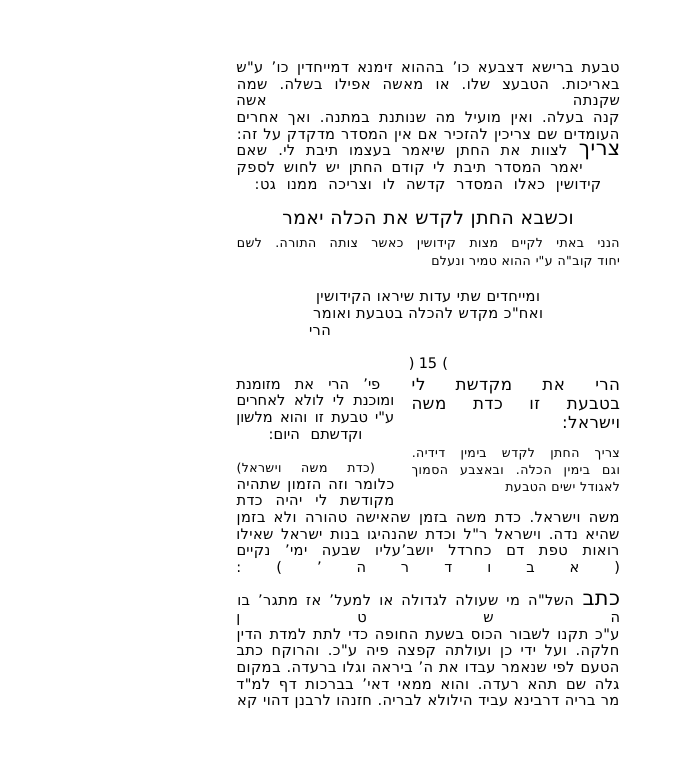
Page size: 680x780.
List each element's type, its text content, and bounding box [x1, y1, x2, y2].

text ) 15 ( [236, 355, 620, 372]
text קנה בעלה. ואין מועיל מה שנותנת במתנה. ואך אחרים [236, 109, 620, 126]
text הרי [236, 322, 620, 338]
text ואח"כ מקדש להכלה בטבעת ואומר [236, 305, 620, 322]
table_header פי’ הרי את מזומנת ומוכנת לי לולא לאחרים ע"י טבעת זו והוא מלשון וקדשתם היום: (כדת משה וישראל) כלומר וזה הזמון שתהיה מקודשת לי יהיה כדת [236, 376, 394, 509]
text יחוד קוב"ה ע"י ההוא טמיר ונעלם [236, 251, 620, 269]
text רואות טפת דם כחרדל יושב’עליו שבעה ימי’ נקיים (אבודרה’): [236, 542, 620, 576]
text כתב השל"ה מי שעולה לגדולה או למעל’ אז מתגר’ בו השטן [236, 592, 620, 626]
text הטעם לפי שנאמר עבדו את ה’ ביראה וגלו ברעדה. במקום [236, 659, 620, 676]
text העומדים שם צריכין להזכיר אם אין המסדר מדקדק על זה: [236, 126, 620, 142]
table_header [394, 376, 412, 509]
text ומייחדים שתי עדות שיראו הקידושין [236, 288, 620, 305]
text גלה שם תהא רעדה. והוא ממאי דאי’ בברכות דף למ"ד [236, 676, 620, 692]
text באריכות. הטבעצ שלו. או מאשה אפילו בשלה. שמה שקנתה אשה [236, 76, 620, 109]
text הנני באתי לקיים מצות קידושין כאשר צותה התורה. לשם [236, 232, 620, 251]
table_header הרי את מקדשת לי בטבעת זו כדת משה וישראל: צריך החתן לקדש בימין דידיה. וגם בימין הכלה. ובאצבע הסמוך לאגודל ישים הטבעת [412, 376, 620, 509]
text וכשבא החתן לקדש את הכלה יאמר [236, 209, 620, 228]
text יאמר המסדר תיבת לי קודם החתן יש לחוש לספק [236, 159, 620, 176]
text קידושין כאלו המסדר קדשה לו וצריכה ממנו גט: [236, 176, 620, 192]
text שהיא נדה. וישראל ר"ל וכדת שהנהיגו בנות ישראל שאילו [236, 526, 620, 542]
text ע"כ תקנו לשבור הכוס בשעת החופה כדי לתת למדת הדין [236, 626, 620, 642]
text טבעת ברישא דצבעא כו’ בההוא זימנא דמייחדין כו’ ע"ש [236, 59, 620, 76]
text משה וישראל. כדת משה בזמן שהאישה טהורה ולא בזמן [236, 509, 620, 526]
text צריך לצוות את החתן שיאמר בעצמו תיבת לי. שאם [236, 142, 620, 159]
text חלקה. ועל ידי כן ועולתה קפצה פיה ע"כ. והרוקח כתב [236, 642, 620, 659]
text מר בריה דרבינא עביד הילולא לבריה. חזנהו לרבנן דהוי קא [236, 692, 620, 709]
